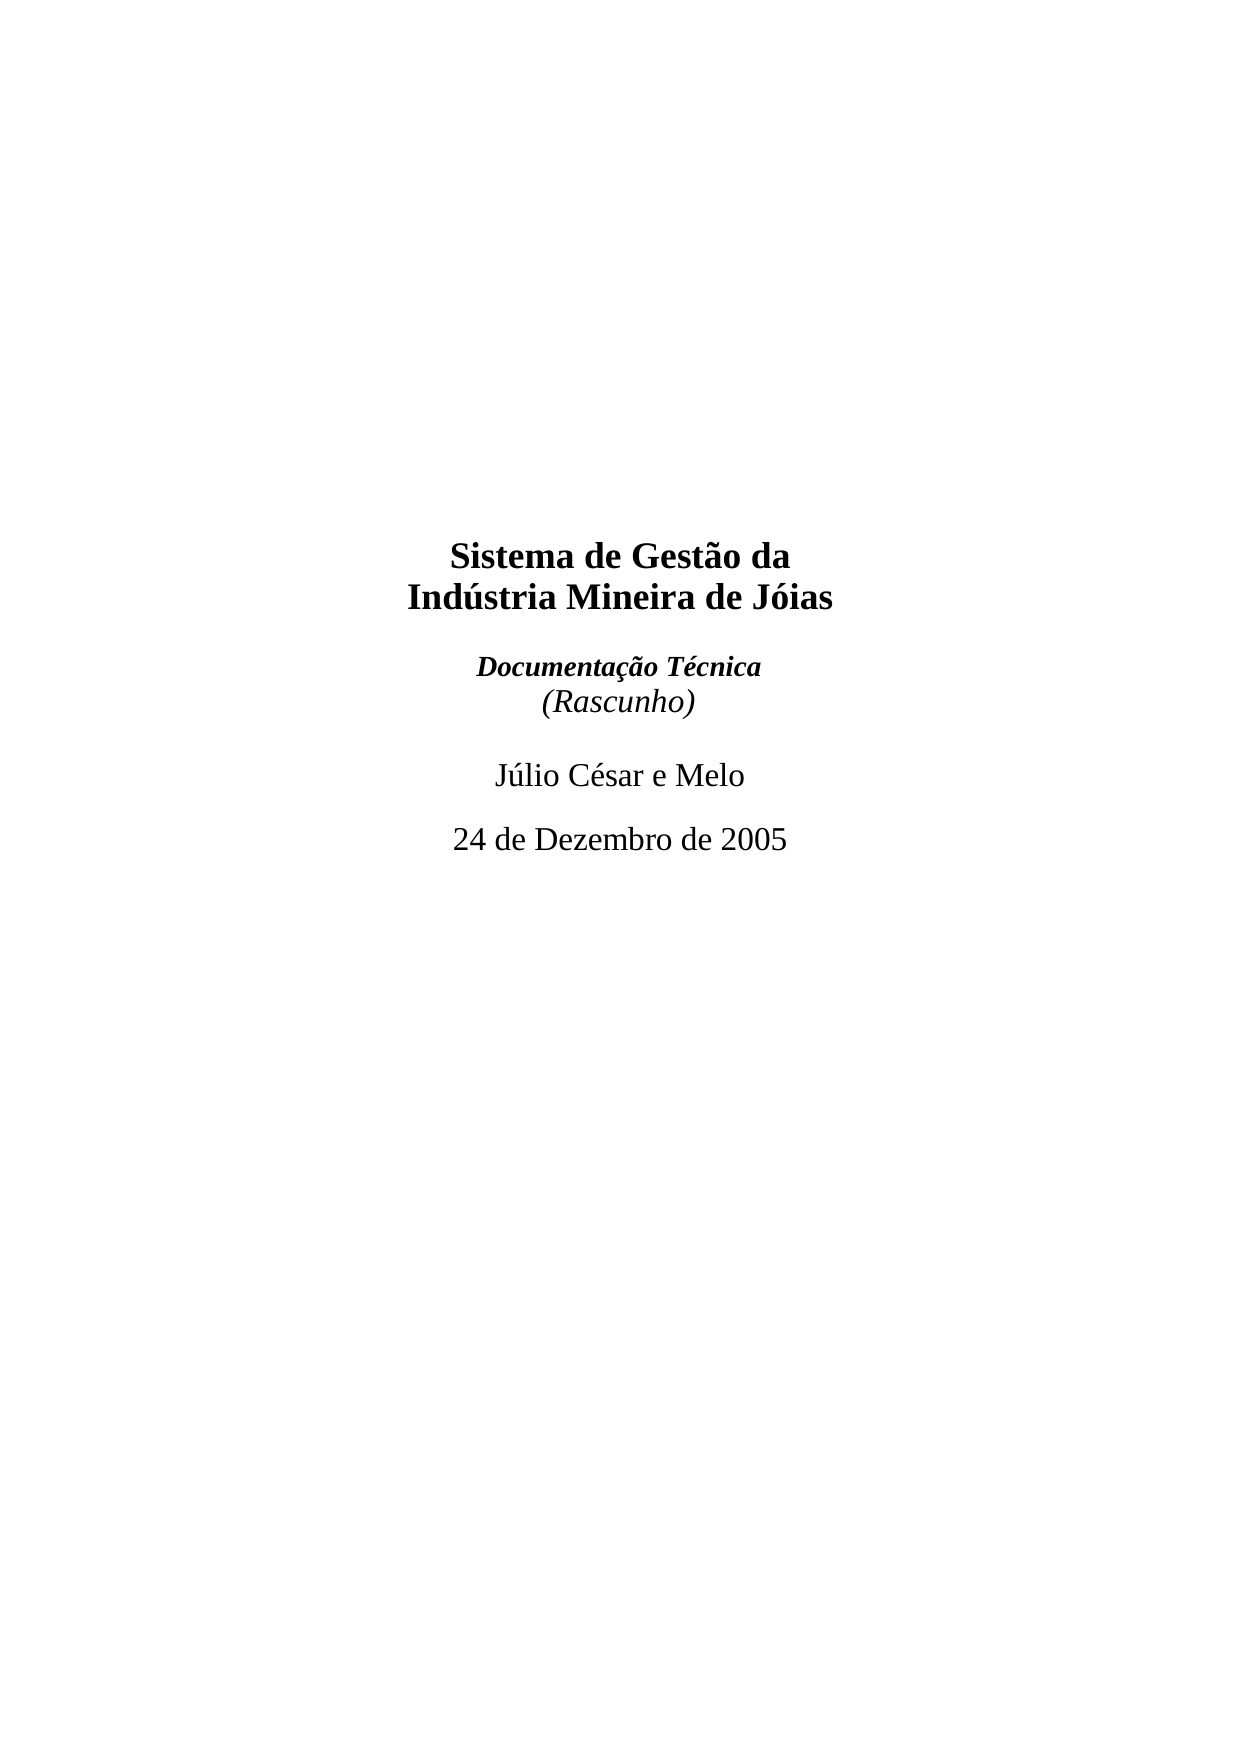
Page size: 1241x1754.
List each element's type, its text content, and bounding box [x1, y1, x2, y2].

subtitle Documentação Técnica [118, 650, 1122, 682]
title Sistema de Gestão da Indústria Mineira de Jóias [118, 535, 1122, 618]
text (Rascunho) [118, 682, 1122, 719]
text Júlio César e Melo [118, 756, 1122, 793]
text 24 de Dezembro de 2005 [118, 821, 1122, 858]
